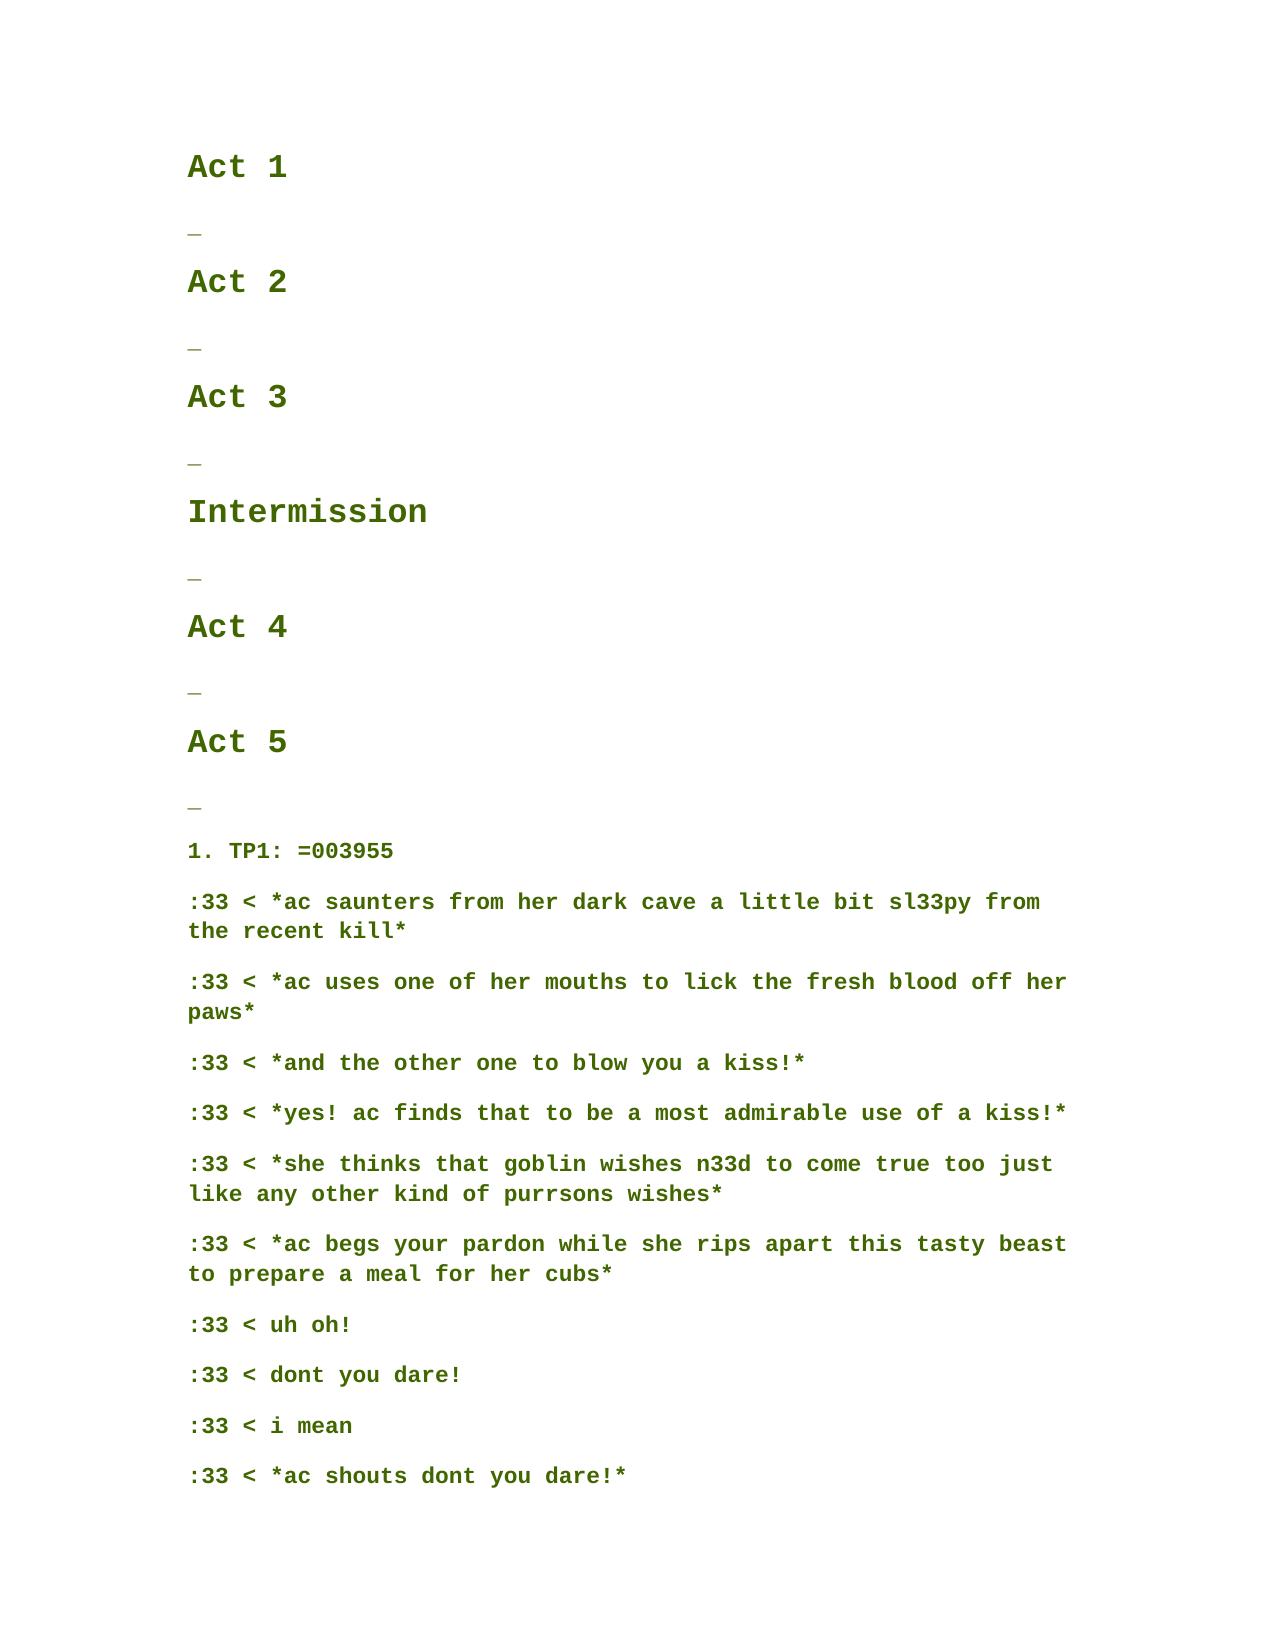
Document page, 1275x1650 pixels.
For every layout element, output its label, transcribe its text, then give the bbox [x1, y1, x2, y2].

text :33 < i mean [187, 1414, 1087, 1440]
text :33 < *and the other one to blow you a kiss!* [187, 1051, 1087, 1077]
text Act 1 [187, 150, 1087, 188]
text :33 < *ac begs your pardon while she rips apart this tasty beast to prepare a meal for her cubs* [187, 1232, 1087, 1288]
text _ [187, 789, 1087, 815]
text :33 < *she thinks that goblin wishes n33d to come true too just like any other kind of purrsons wishes* [187, 1152, 1087, 1208]
text _ [187, 444, 1087, 470]
text _ [187, 329, 1087, 355]
text :33 < *yes! ac finds that to be a most admirable use of a kiss!* [187, 1101, 1087, 1127]
text :33 < *ac shouts dont you dare!* [187, 1465, 1087, 1491]
text :33 < uh oh! [187, 1313, 1087, 1339]
text Intermission [187, 495, 1087, 532]
text _ [187, 559, 1087, 585]
text _ [187, 214, 1087, 240]
text Act 4 [187, 609, 1087, 647]
text :33 < dont you dare! [187, 1363, 1087, 1389]
text _ [187, 674, 1087, 700]
text :33 < *ac saunters from her dark cave a little bit sl33py from the recent kill* [187, 890, 1087, 946]
text :33 < *ac uses one of her mouths to lick the fresh blood off her paws* [187, 970, 1087, 1026]
text Act 3 [187, 380, 1087, 418]
text Act 2 [187, 265, 1087, 303]
text 1. TP1: =003955 [187, 839, 1087, 865]
text Act 5 [187, 724, 1087, 762]
